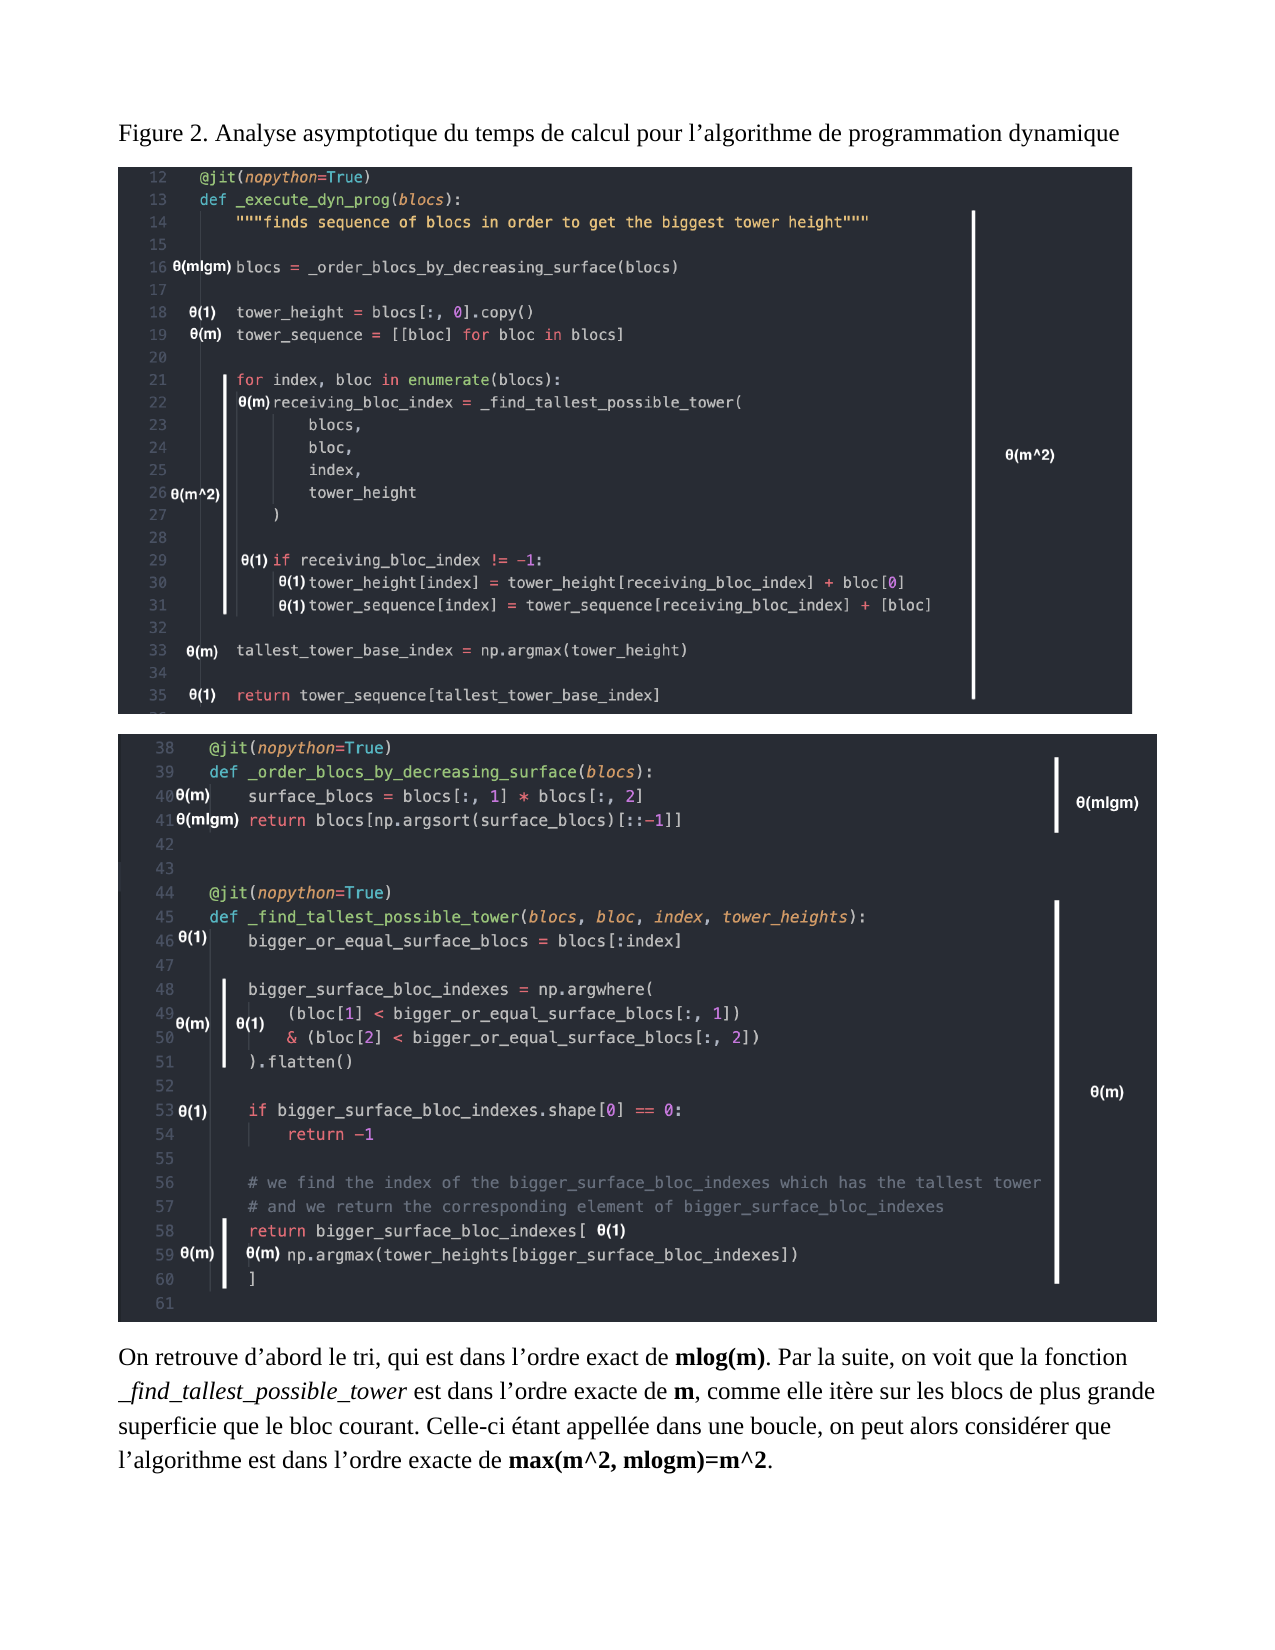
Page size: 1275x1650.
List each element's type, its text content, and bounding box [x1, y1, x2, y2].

text Figure 2. Analyse asymptotique du temps de calcul pour l’algorithme de programmation dynamique [118, 118, 1157, 147]
text On retrouve d’abord le tri, qui est dans l’ordre exact de mlog(m). Par la suite, on voit que la fonction _find_tallest_possible_tower est dans l’ordre exacte de m, comme elle itère sur les blocs de plus grande superficie que le bloc courant. Celle-ci étant appellée dans une boucle, on peut alors considérer que l’algorithme est dans l’ordre exacte de max(m^2, mlogm)=m^2. [118, 1342, 1157, 1474]
picture [118, 167, 1133, 714]
picture [118, 734, 1157, 1322]
